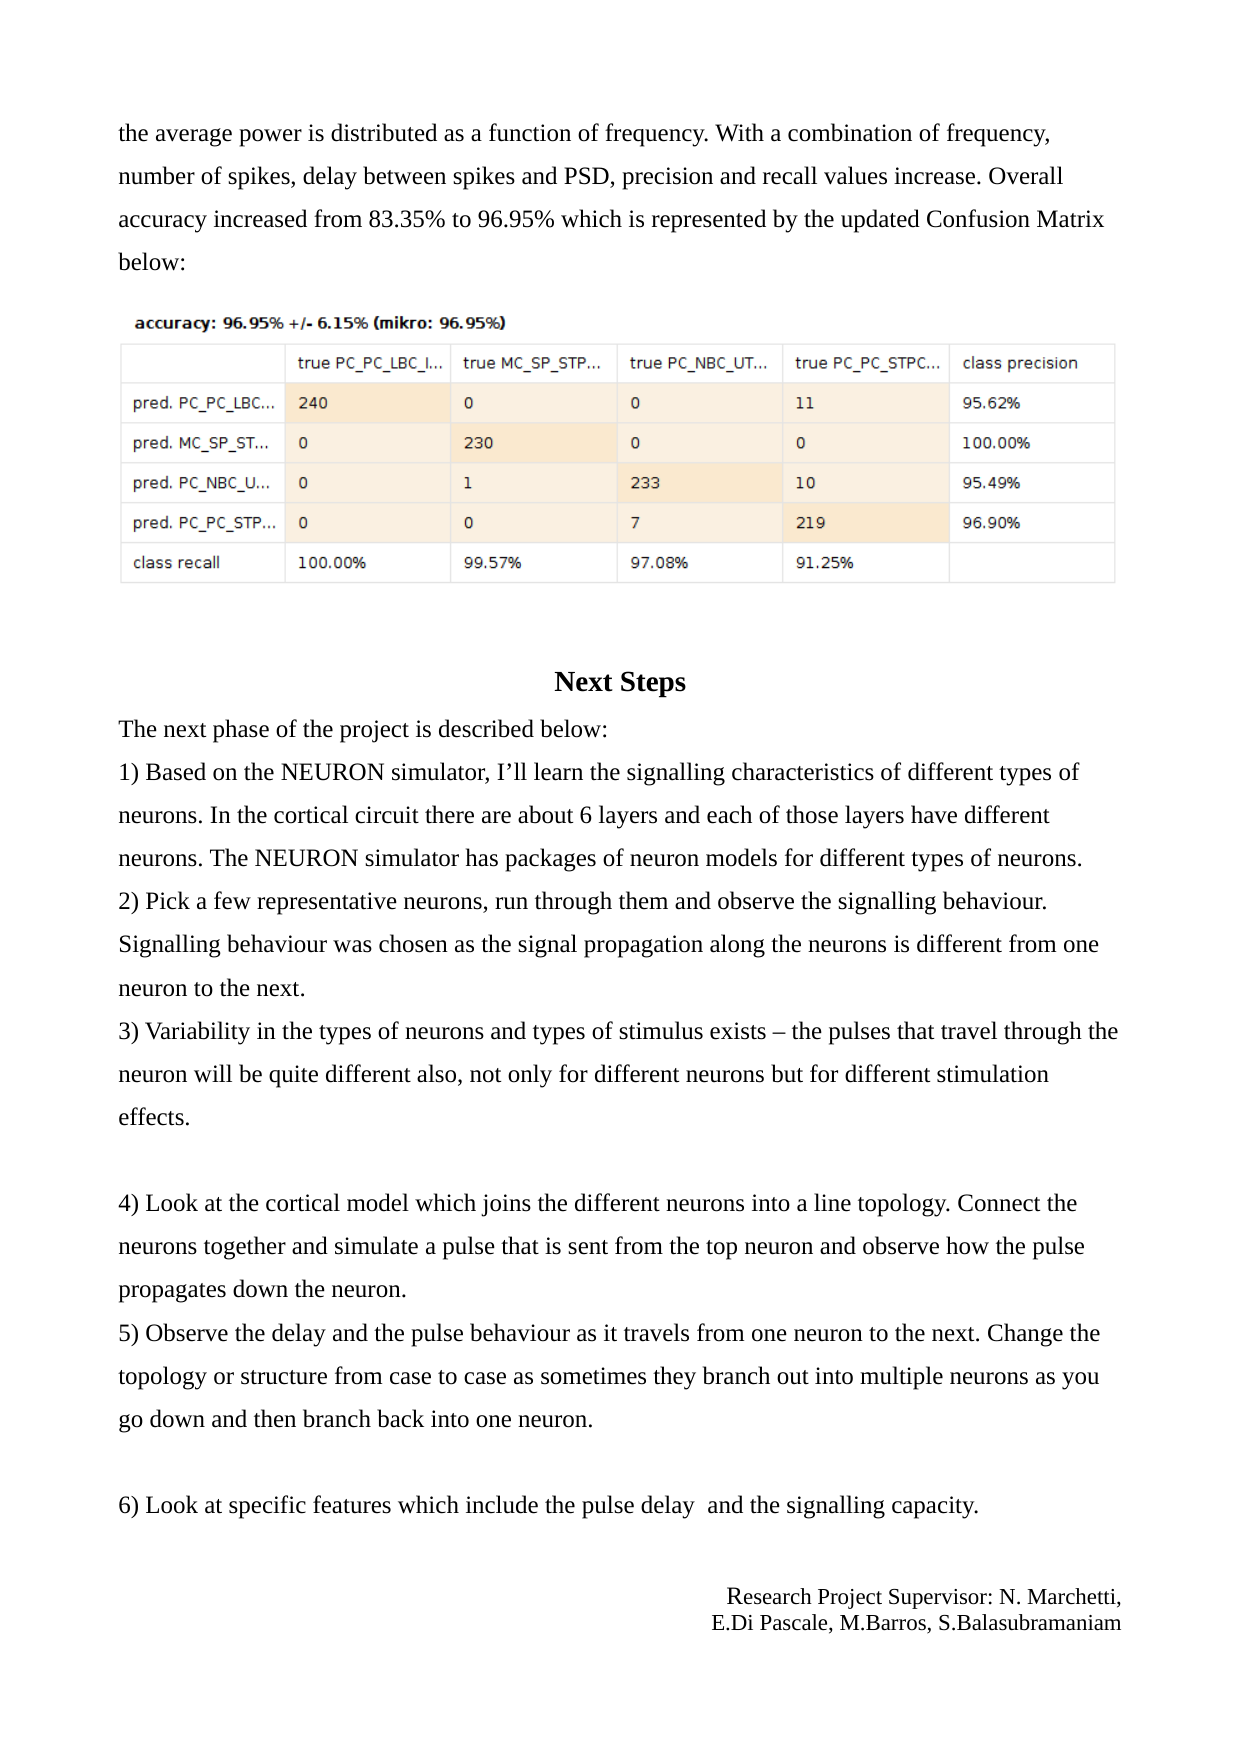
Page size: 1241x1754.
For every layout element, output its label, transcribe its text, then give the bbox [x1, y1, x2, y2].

text 1) Based on the NEURON simulator, I’ll learn the signalling characteristics of different types of neurons. In the cortical circuit there are about 6 layers and each of those layers have different neurons. The NEURON simulator has packages of neuron models for different types of neurons. [118, 757, 1122, 872]
text 5) Observe the delay and the pulse behaviour as it travels from one neuron to the next. Change the topology or structure from case to case as sometimes they branch out into multiple neurons as you go down and then branch back into one neuron. [118, 1318, 1122, 1433]
text The next phase of the project is described below: [118, 714, 1122, 743]
text 3) Variability in the types of neurons and types of stimulus exists – the pulses that travel through the neuron will be quite different also, not only for different neurons but for different stimulation effects. [118, 1016, 1122, 1131]
text 4) Look at the cortical model which joins the different neurons into a line topology. Connect the neurons together and simulate a pulse that is sent from the top neuron and observe how the pulse propagates down the neuron. [118, 1188, 1122, 1303]
picture [118, 290, 1123, 607]
text Next Steps [118, 664, 1122, 697]
text 2) Pick a few representative neurons, run through them and observe the signalling behaviour. Signalling behaviour was chosen as the signal propagation along the neurons is different from one neuron to the next. [118, 886, 1122, 1001]
text 6) Look at specific features which include the pulse delay and the signalling capacity. [118, 1490, 1122, 1519]
text the average power is distributed as a function of frequency. With a combination of frequency, number of spikes, delay between spikes and PSD, precision and recall values increase. Overall accuracy increased from 83.35% to 96.95% which is represented by the updated Confusion Matrix below: [118, 118, 1122, 276]
